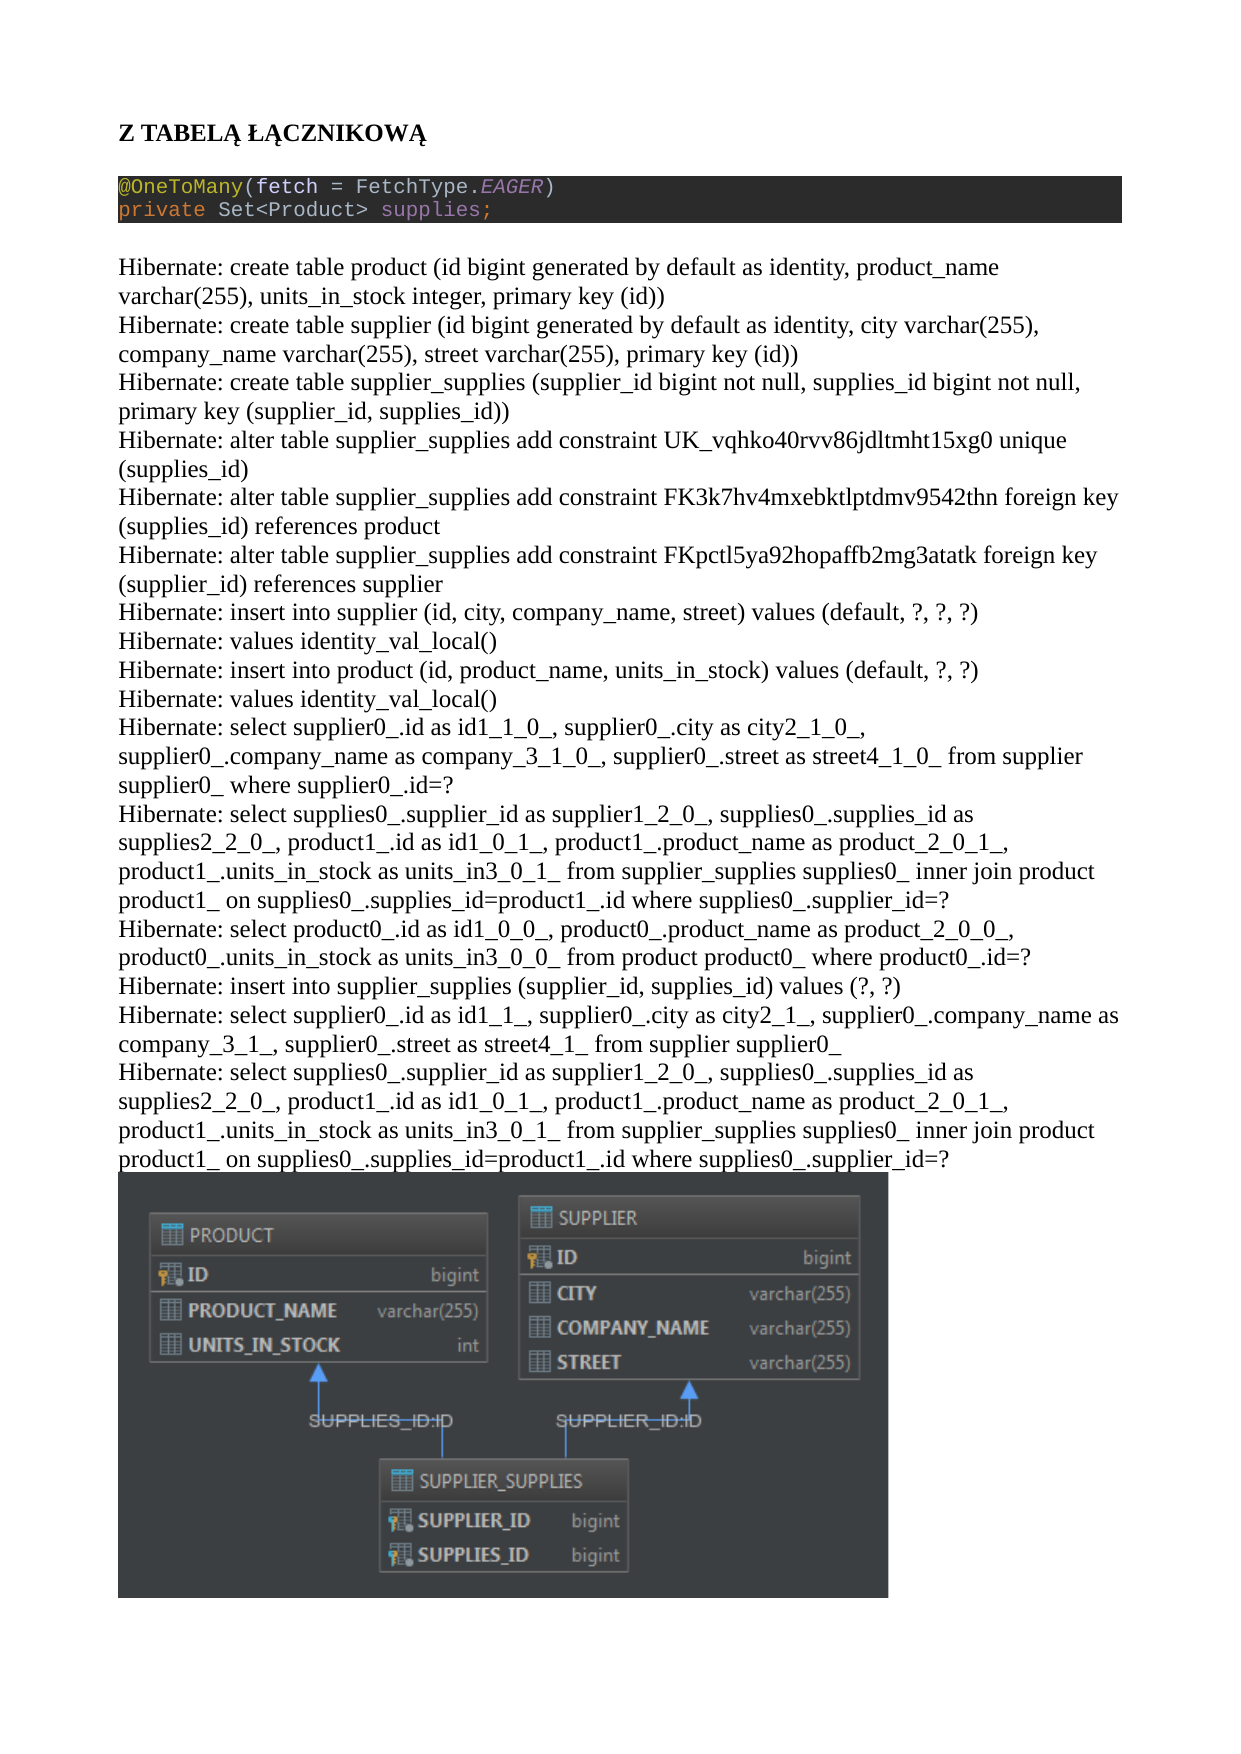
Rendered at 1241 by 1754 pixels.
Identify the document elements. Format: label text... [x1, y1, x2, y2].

text Hibernate: insert into product (id, product_name, units_in_stock) values (default, ?, ?) [118, 655, 1122, 684]
text Hibernate: select supplies0_.supplier_id as supplier1_2_0_, supplies0_.supplies_id as supplies2_2_0_, product1_.id as id1_0_1_, product1_.product_name as product_2_0_1_, product1_.units_in_stock as units_in3_0_1_ from supplier_supplies supplies0_ inner join product product1_ on supplies0_.supplies_id=product1_.id where supplies0_.supplier_id=? [118, 1057, 1122, 1172]
text Hibernate: select supplies0_.supplier_id as supplier1_2_0_, supplies0_.supplies_id as supplies2_2_0_, product1_.id as id1_0_1_, product1_.product_name as product_2_0_1_, product1_.units_in_stock as units_in3_0_1_ from supplier_supplies supplies0_ inner join product product1_ on supplies0_.supplies_id=product1_.id where supplies0_.supplier_id=? [118, 799, 1122, 914]
text Hibernate: alter table supplier_supplies add constraint FK3k7hv4mxebktlptdmv9542thn foreign key (supplies_id) references product [118, 482, 1122, 540]
text Hibernate: select supplier0_.id as id1_1_0_, supplier0_.city as city2_1_0_, supplier0_.company_name as company_3_1_0_, supplier0_.street as street4_1_0_ from supplier supplier0_ where supplier0_.id=? [118, 712, 1122, 799]
text Hibernate: select product0_.id as id1_0_0_, product0_.product_name as product_2_0_0_, product0_.units_in_stock as units_in3_0_0_ from product product0_ where product0_.id=? [118, 914, 1122, 971]
text Hibernate: alter table supplier_supplies add constraint FKpctl5ya92hopaffb2mg3atatk foreign key (supplier_id) references supplier [118, 540, 1122, 597]
text Hibernate: create table supplier (id bigint generated by default as identity, city varchar(255), company_name varchar(255), street varchar(255), primary key (id)) [118, 310, 1122, 367]
text @OneToMany(fetch = FetchType.EAGER) [118, 176, 1122, 199]
text Hibernate: create table supplier_supplies (supplier_id bigint not null, supplies_id bigint not null, primary key (supplier_id, supplies_id)) [118, 367, 1122, 425]
text private Set<Product> supplies; [118, 199, 1122, 223]
text Hibernate: create table product (id bigint generated by default as identity, product_name varchar(255), units_in_stock integer, primary key (id)) [118, 252, 1122, 310]
text Hibernate: insert into supplier (id, city, company_name, street) values (default, ?, ?, ?) [118, 597, 1122, 626]
text Hibernate: alter table supplier_supplies add constraint UK_vqhko40rvv86jdltmht15xg0 unique (supplies_id) [118, 425, 1122, 482]
text Z TABELĄ ŁĄCZNIKOWĄ [118, 118, 1122, 147]
picture [118, 1172, 889, 1598]
text Hibernate: values identity_val_local() [118, 626, 1122, 655]
text Hibernate: values identity_val_local() [118, 684, 1122, 712]
text Hibernate: select supplier0_.id as id1_1_, supplier0_.city as city2_1_, supplier0_.company_name as company_3_1_, supplier0_.street as street4_1_ from supplier supplier0_ [118, 1000, 1122, 1057]
text Hibernate: insert into supplier_supplies (supplier_id, supplies_id) values (?, ?) [118, 971, 1122, 1000]
